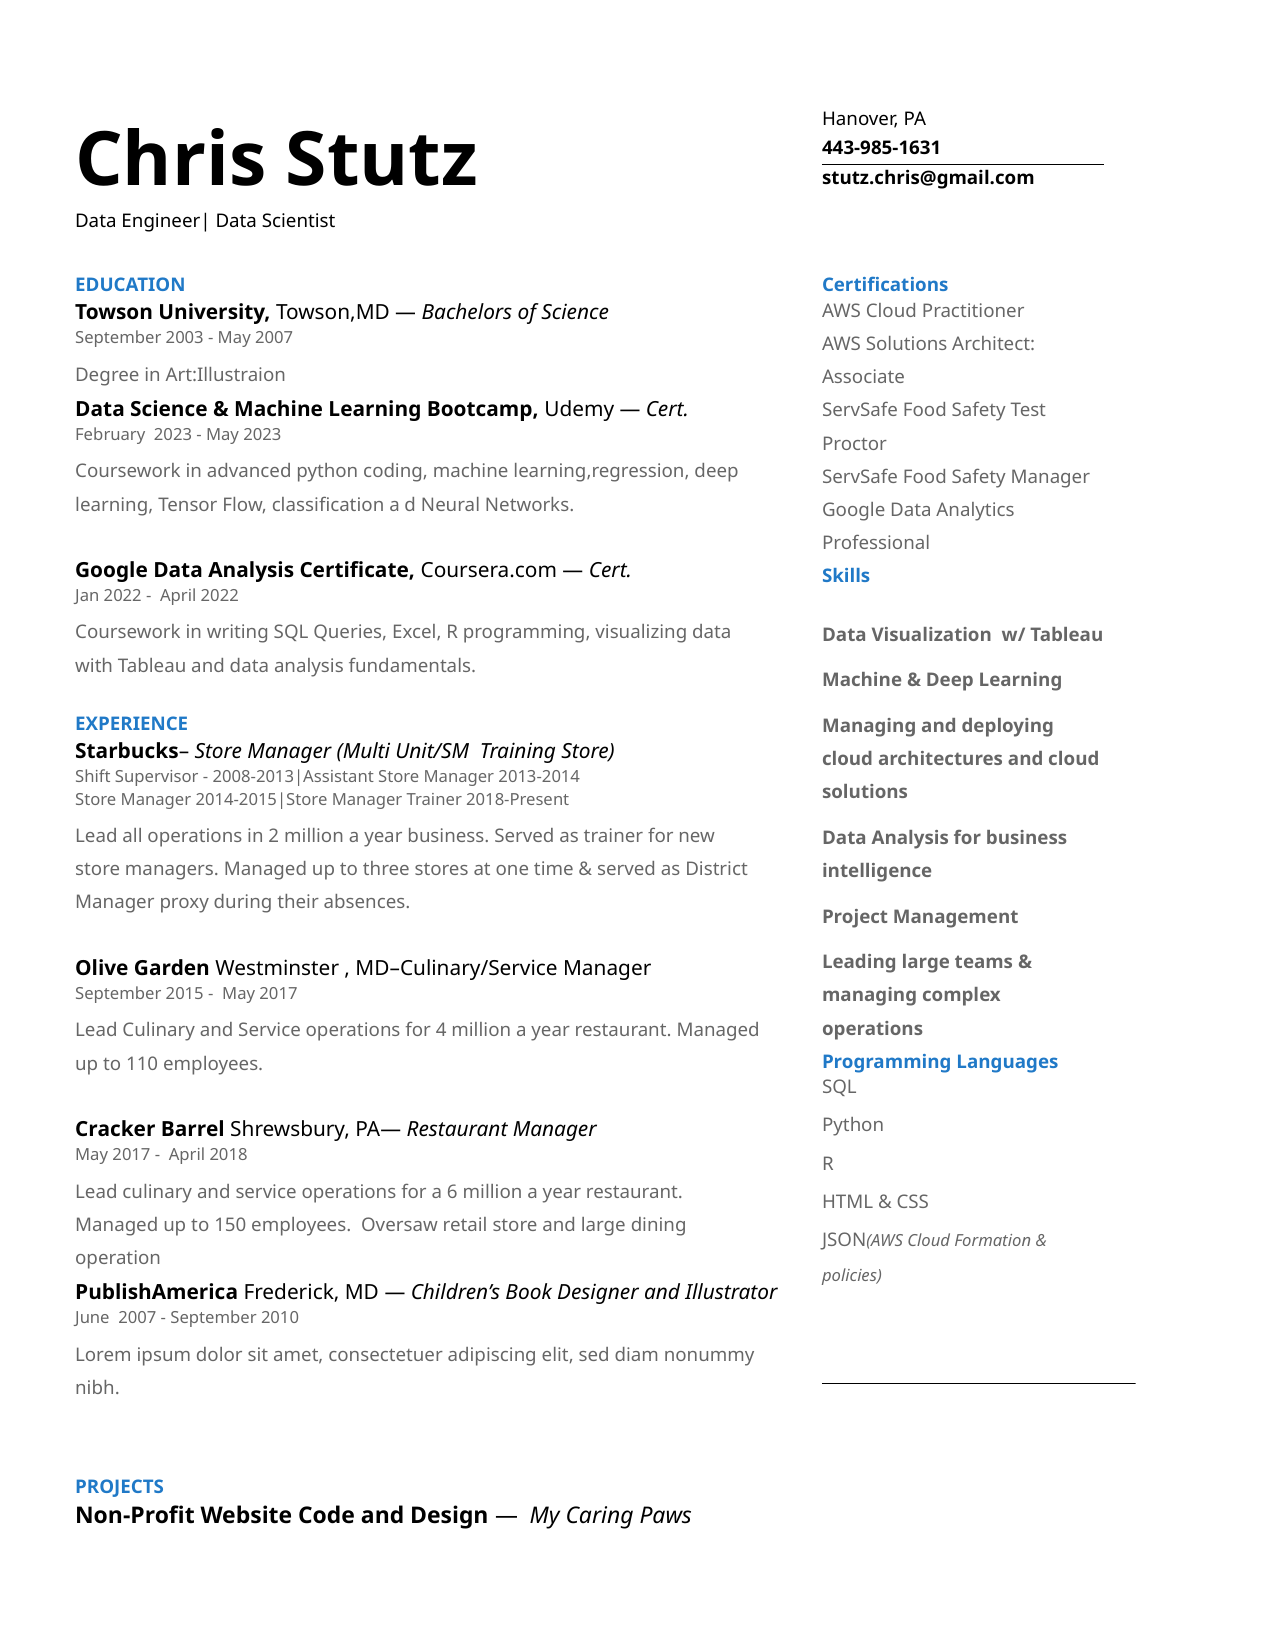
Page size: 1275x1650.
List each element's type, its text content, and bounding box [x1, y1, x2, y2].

table_cell EDUCATION Towson University, Towson,MD — Bachelors of Science September 2003 - May 2007 Degree in Art:Illustraion Data Science & Machine Learning Bootcamp, Udemy — Cert. February 2023 - May 2023 Coursework in advanced python coding, machine learning,regression, deep learning, Tensor Flow, classification a d Neural Networks. Google Data Analysis Certificate, Coursera.com — Cert. Jan 2022 - April 2022 Coursework in writing SQL Queries, Excel, R programming, visualizing data with Tableau and data analysis fundamentals. EXPERIENCE Starbucks– Store Manager (Multi Unit/SM Training Store) Shift Supervisor - 2008-2013|Assistant Store Manager 2013-2014 Store Manager 2014-2015|Store Manager Trainer 2018-Present Lead all operations in 2 million a year business. Served as trainer for new store managers. Managed up to three stores at one time & served as District Manager proxy during their absences. Olive Garden Westminster , MD–Culinary/Service Manager September 2015 - May 2017 Lead Culinary and Service operations for 4 million a year restaurant. Managed up to 110 employees. Cracker Barrel Shrewsbury, PA— Restaurant Manager May 2017 - April 2018 Lead culinary and service operations for a 6 million a year restaurant. Managed up to 150 employees. Oversaw retail store and large dining operation PublishAmerica Frederick, MD — Children’s Book Designer and Illustrator June 2007 - September 2010 Lorem ipsum dolor sit amet, consectetuer adipiscing elit, sed diam nonummy nibh. PROJECTS Non-Profit Website Code and Design — My Caring Paws [61, 257, 807, 1545]
table_cell Certifications AWS Cloud Practitioner AWS Solutions Architect: Associate ServSafe Food Safety Test Proctor ServSafe Food Safety Manager Google Data Analytics Professional Skills Data Visualization w/ Tableau Machine & Deep Learning Managing and deploying cloud architectures and cloud solutions Data Analysis for business intelligence Project Management Leading large teams & managing complex operations Programming Languages SQL Python R HTML & CSS JSON(AWS Cloud Formation & policies) [808, 257, 1150, 1545]
table_header Chris Stutz Data Engineer| Data Scientist [61, 91, 807, 256]
table_header Hanover, PA 443-985-1631 stutz.chris@gmail.com [808, 91, 1150, 256]
